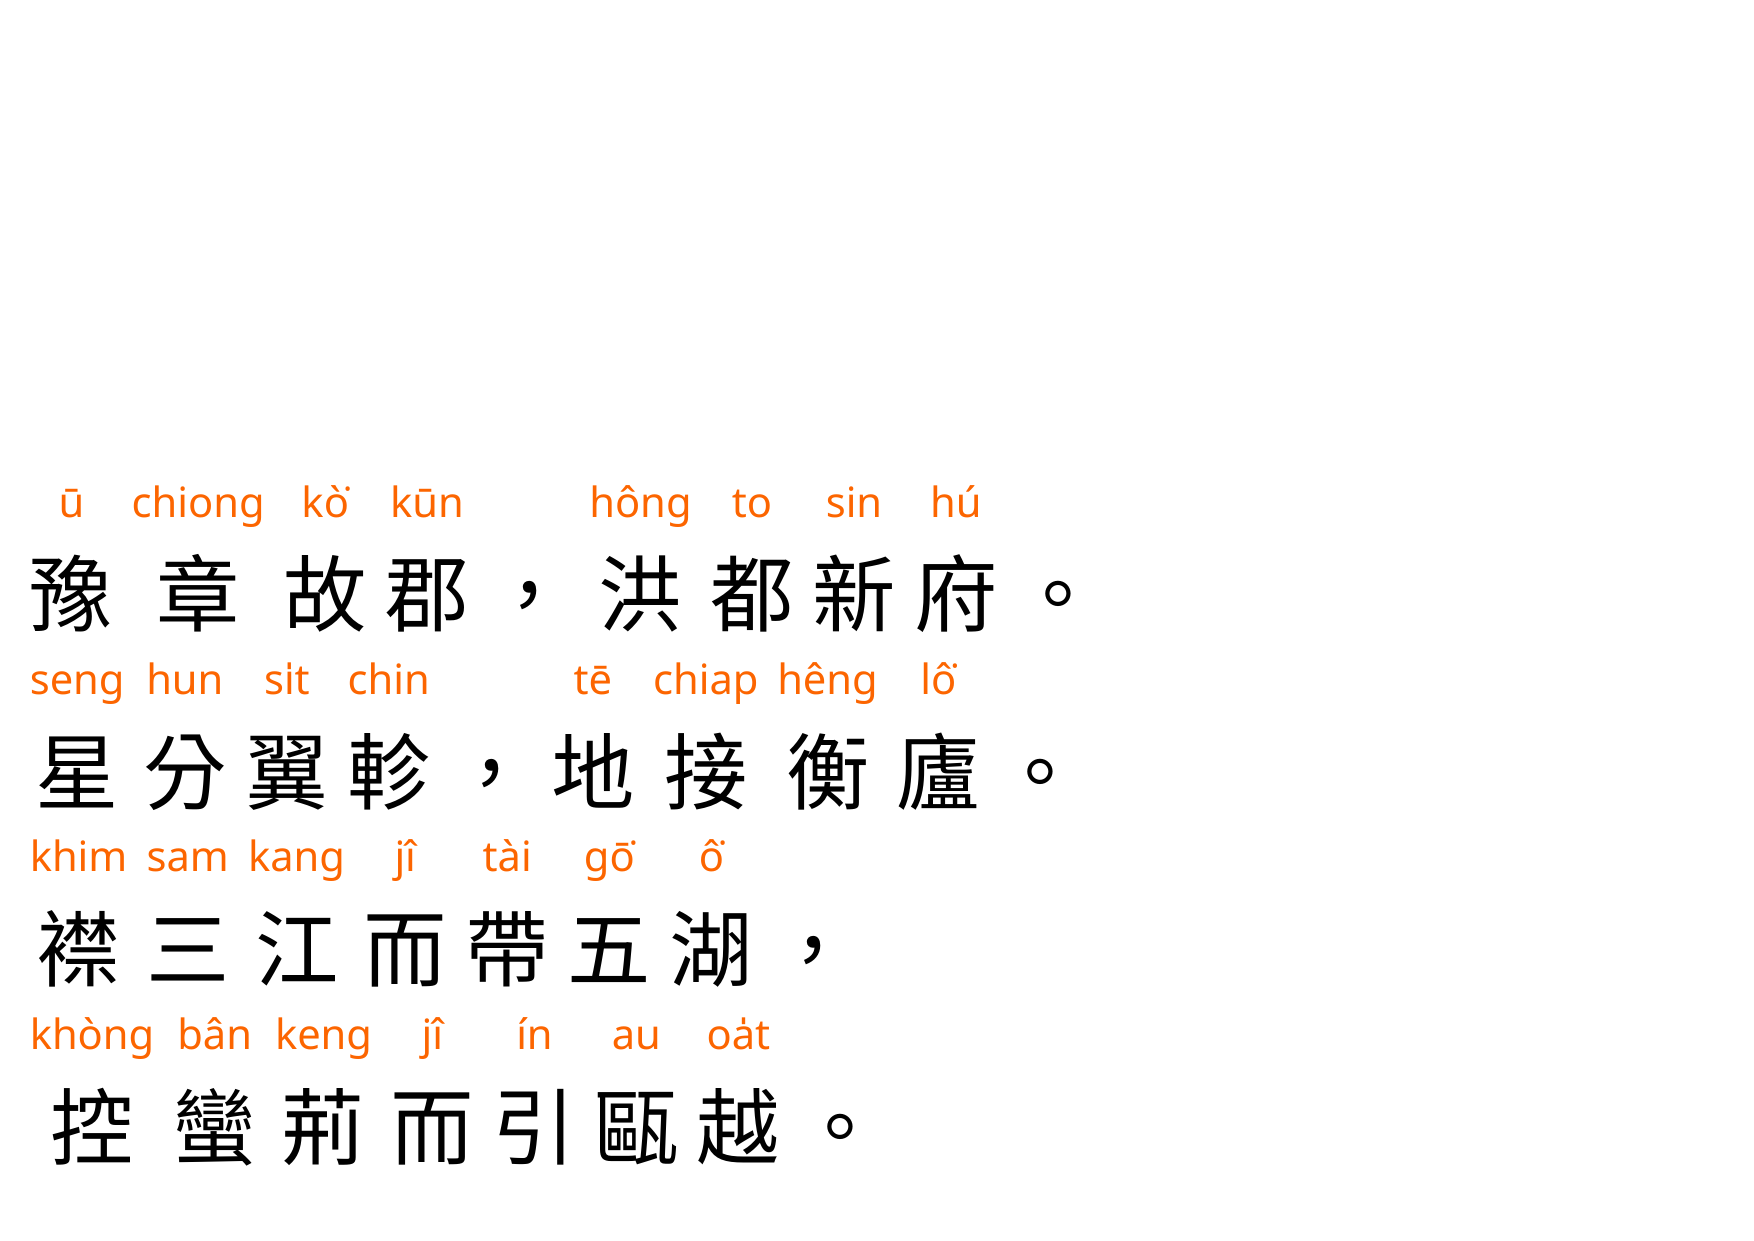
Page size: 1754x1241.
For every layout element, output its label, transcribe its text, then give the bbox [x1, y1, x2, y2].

text 豫ū 章chiong 故kò͘ 郡kūn ， 洪hông 都to 新sin 府hú 。 星seng 分hun 翼si̍t 軫chin ， 地tē 接chiap 衡hêng 廬lô͘ 。 襟khim 三sam 江kang 而jî 帶tài 五gō͘ 湖ô͘ ， 控khòng 蠻bân 荊keng 而jî 引ín 甌au 越oa̍t 。 物bu̍t 華hôa 天thian 寶pó ， 龍liông 光kong 射siā 牛gû 鬥tàu 之chi 墟hi ； 人jîn 傑kia̍t 地tē 靈lêng ， 徐chhî 孺jû 下hā 陳tîn 蕃hoan 之chi 榻thap 。 雄hiông 州chiu 霧bū 列lia̍t ， 俊chùn 採chhái 星chheⁿ 馳tî 。 [29, 472, 1707, 1182]
